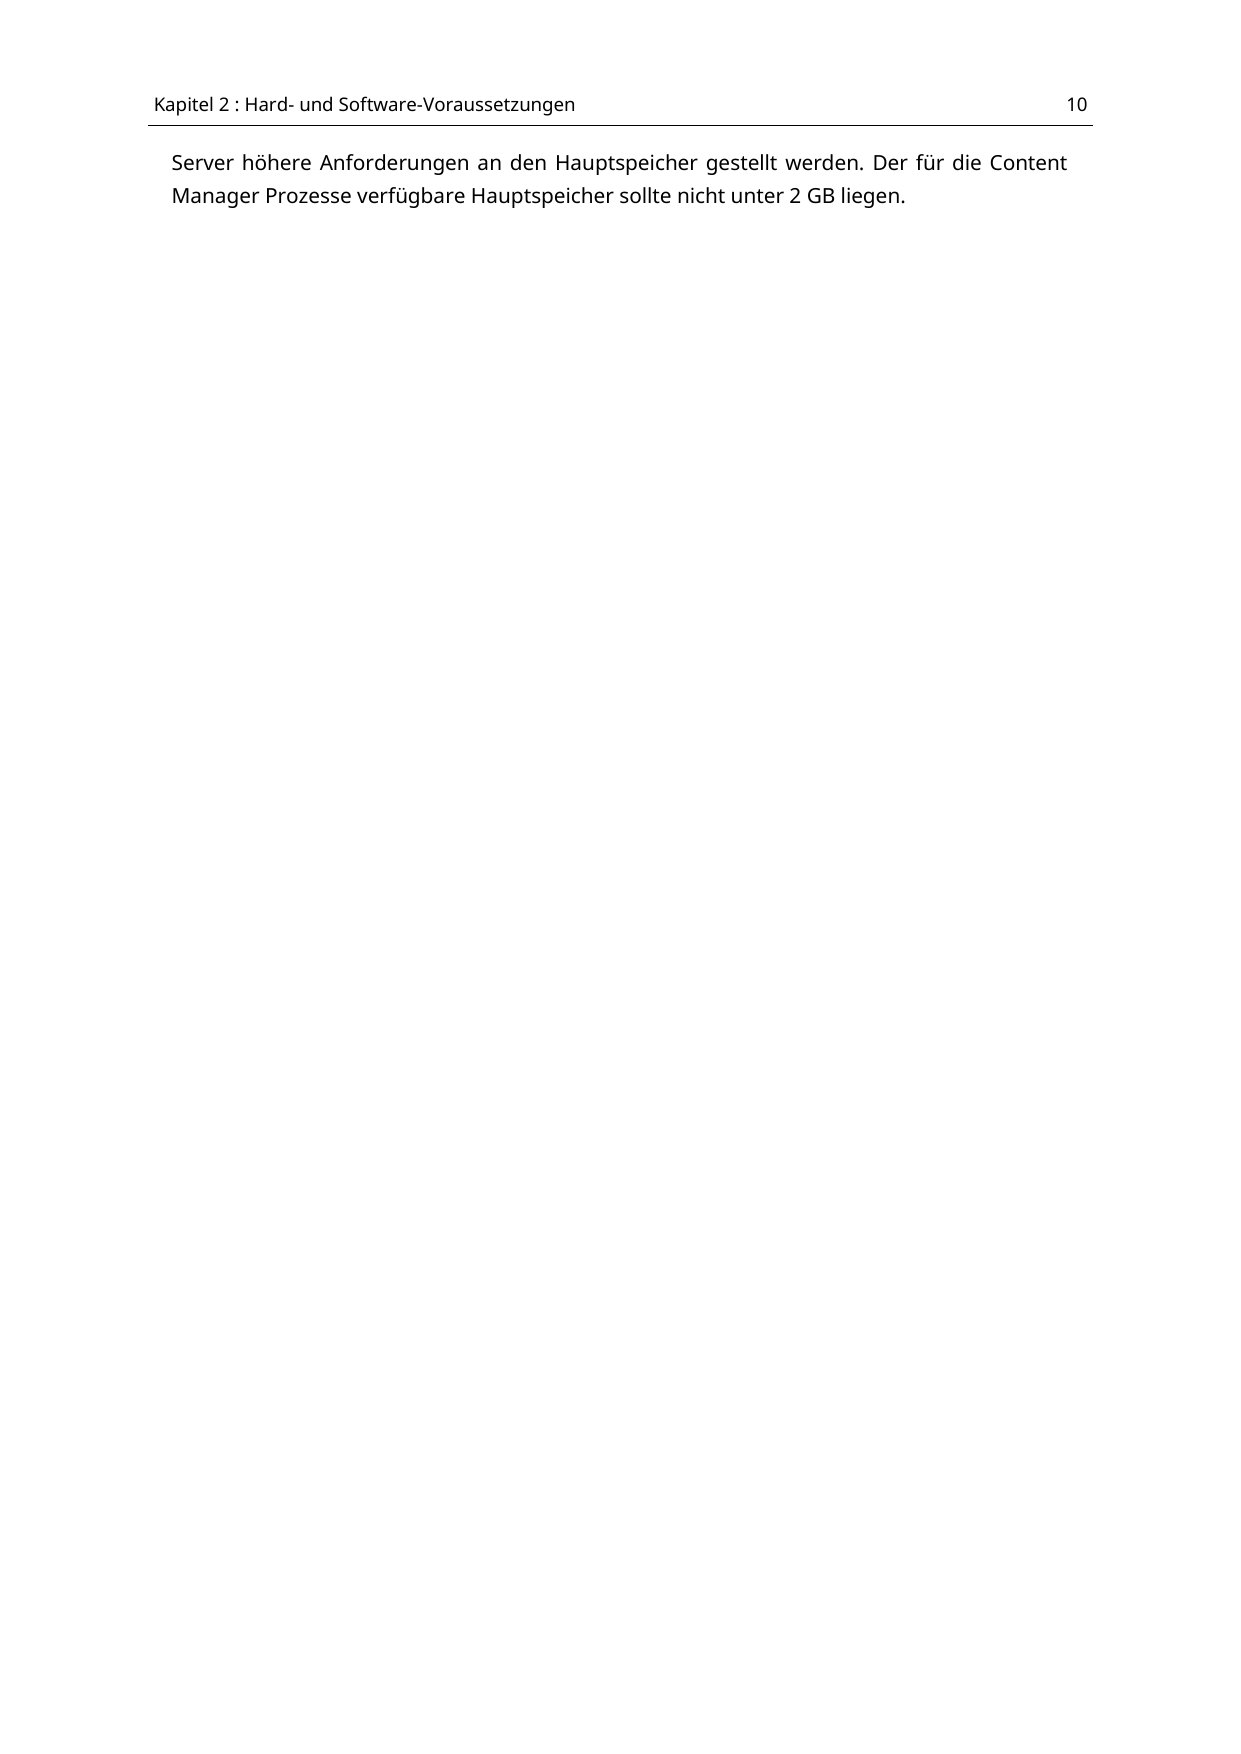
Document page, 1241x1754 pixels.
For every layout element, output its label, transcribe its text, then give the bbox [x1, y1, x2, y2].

text Server höhere Anforderungen an den Hauptspeicher gestellt werden. Der für die Content Manager Prozesse verfügbare Hauptspeicher sollte nicht unter 2 GB liegen. [171, 148, 1069, 210]
